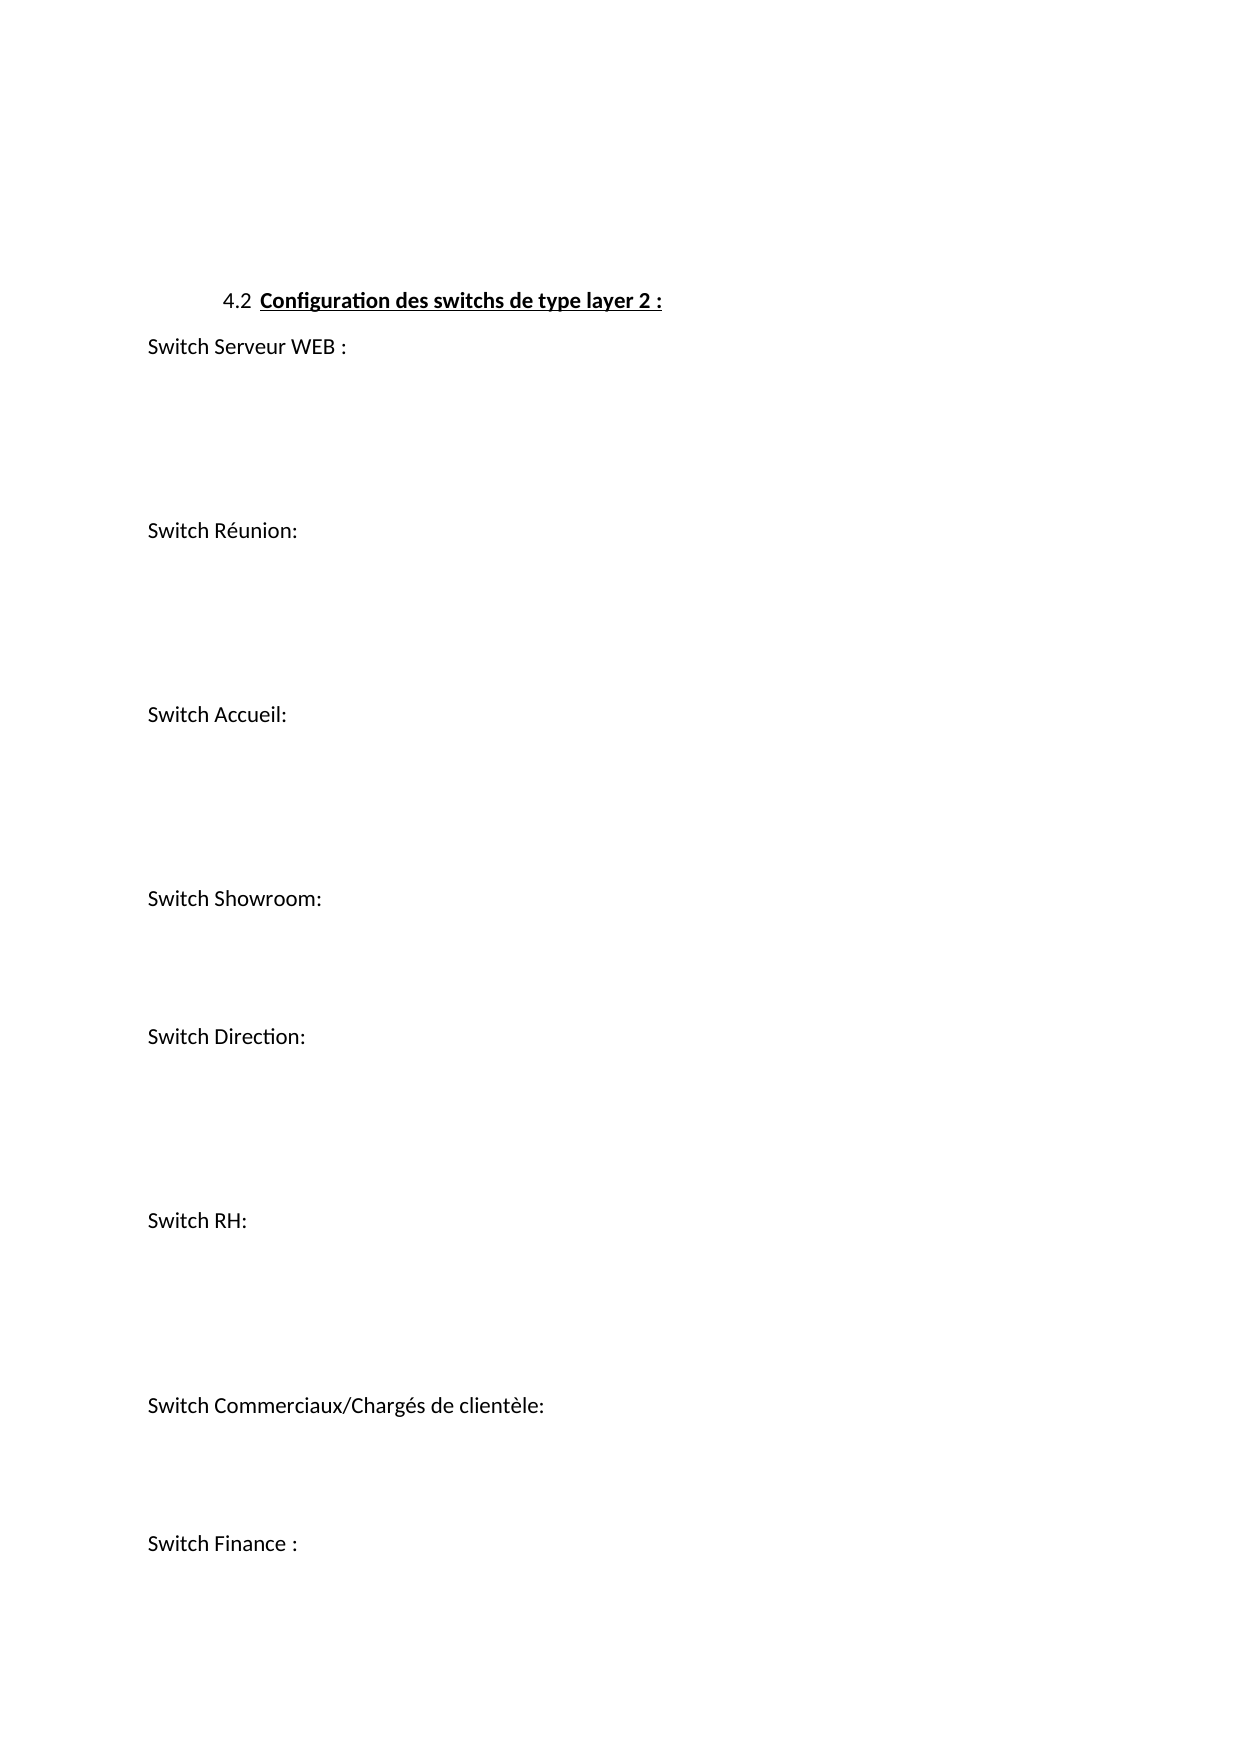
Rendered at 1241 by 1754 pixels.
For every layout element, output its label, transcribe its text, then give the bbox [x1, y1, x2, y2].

text Switch Commerciaux/Chargés de clientèle: [148, 1391, 1093, 1419]
list Configuration des switchs de type layer 2 : [223, 286, 1093, 314]
text Switch Serveur WEB : [148, 332, 1093, 360]
text Switch Accueil: [148, 700, 1093, 728]
text Switch Finance : [148, 1529, 1093, 1557]
text Switch Showroom: [148, 884, 1093, 912]
text Switch Direction: [148, 1022, 1093, 1050]
text Switch RH: [148, 1207, 1093, 1234]
text Switch Réunion: [148, 516, 1093, 544]
